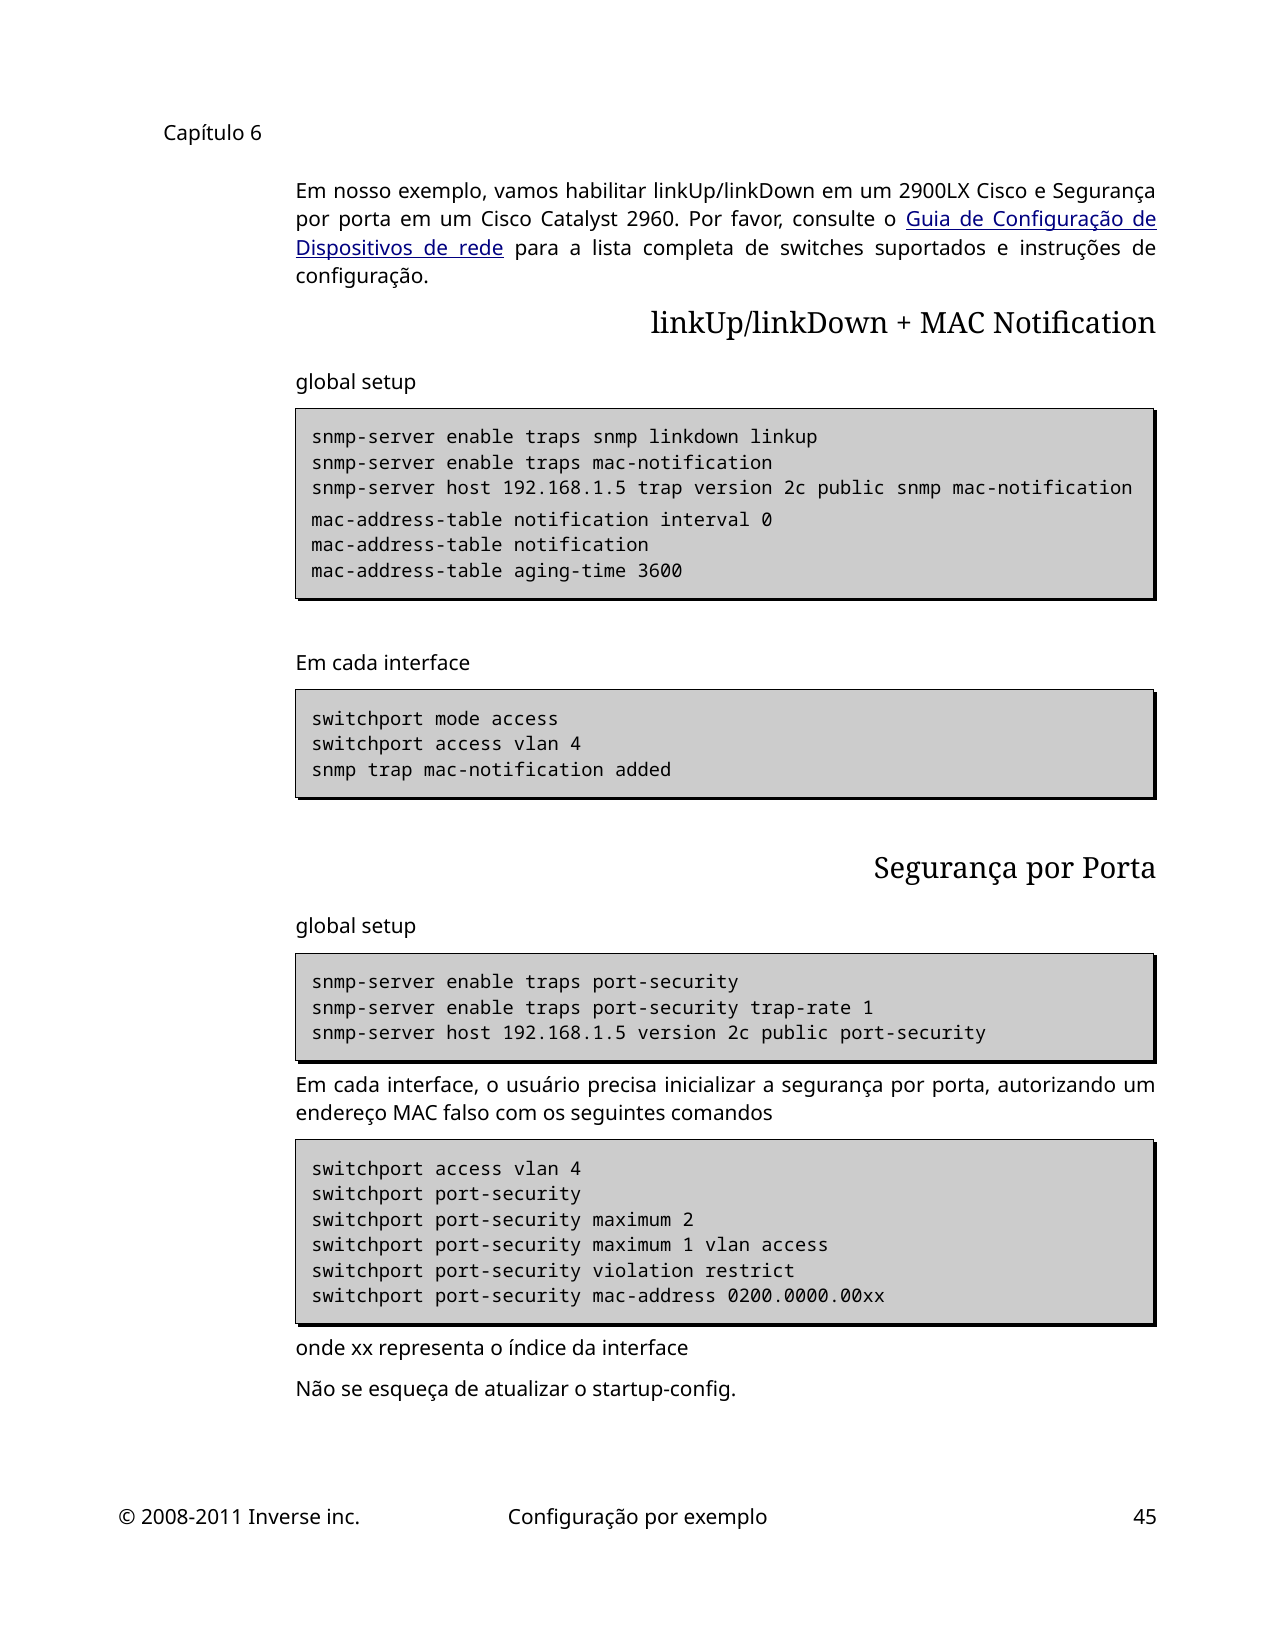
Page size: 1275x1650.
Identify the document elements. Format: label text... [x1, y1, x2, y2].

subtitle linkUp/linkDown + MAC Notification [295, 302, 1157, 342]
text Em cada interface, o usuário precisa inicializar a segurança por porta, autorizando um endereço MAC falso com os seguintes comandos [295, 1070, 1157, 1127]
text mac-address-table notification interval 0 mac-address-table notification mac-address-table aging-time 3600 [296, 490, 1153, 598]
text onde xx representa o índice da interface [295, 1333, 1157, 1361]
text snmp-server enable traps port-security snmp-server enable traps port-security trap-rate 1 snmp-server host 192.168.1.5 version 2c public port-security [296, 954, 1153, 1060]
subtitle Segurança por Porta [295, 847, 1157, 887]
text Em cada interface [295, 648, 1157, 677]
text global setup [295, 912, 1157, 940]
text Em nosso exemplo, vamos habilitar linkUp/linkDown em um 2900LX Cisco e Segurança por porta em um Cisco Catalyst 2960. Por favor, consulte o Guia de Configuração de Dispositivos de rede para a lista completa de switches suportados e instruções de configuração. [295, 176, 1157, 290]
text global setup [295, 367, 1157, 395]
text switchport mode access switchport access vlan 4 snmp trap mac-notification added [296, 690, 1153, 797]
text Não se esqueça de atualizar o startup-config. [295, 1374, 1157, 1402]
text switchport access vlan 4 switchport port-security switchport port-security maximum 2 switchport port-security maximum 1 vlan access switchport port-security violation restrict switchport port-security mac-address 0200.0000.00xx [296, 1140, 1153, 1323]
text snmp-server enable traps snmp linkdown linkup snmp-server enable traps mac-notification snmp-server host 192.168.1.5 trap version 2c public snmp mac-notification [296, 409, 1153, 490]
